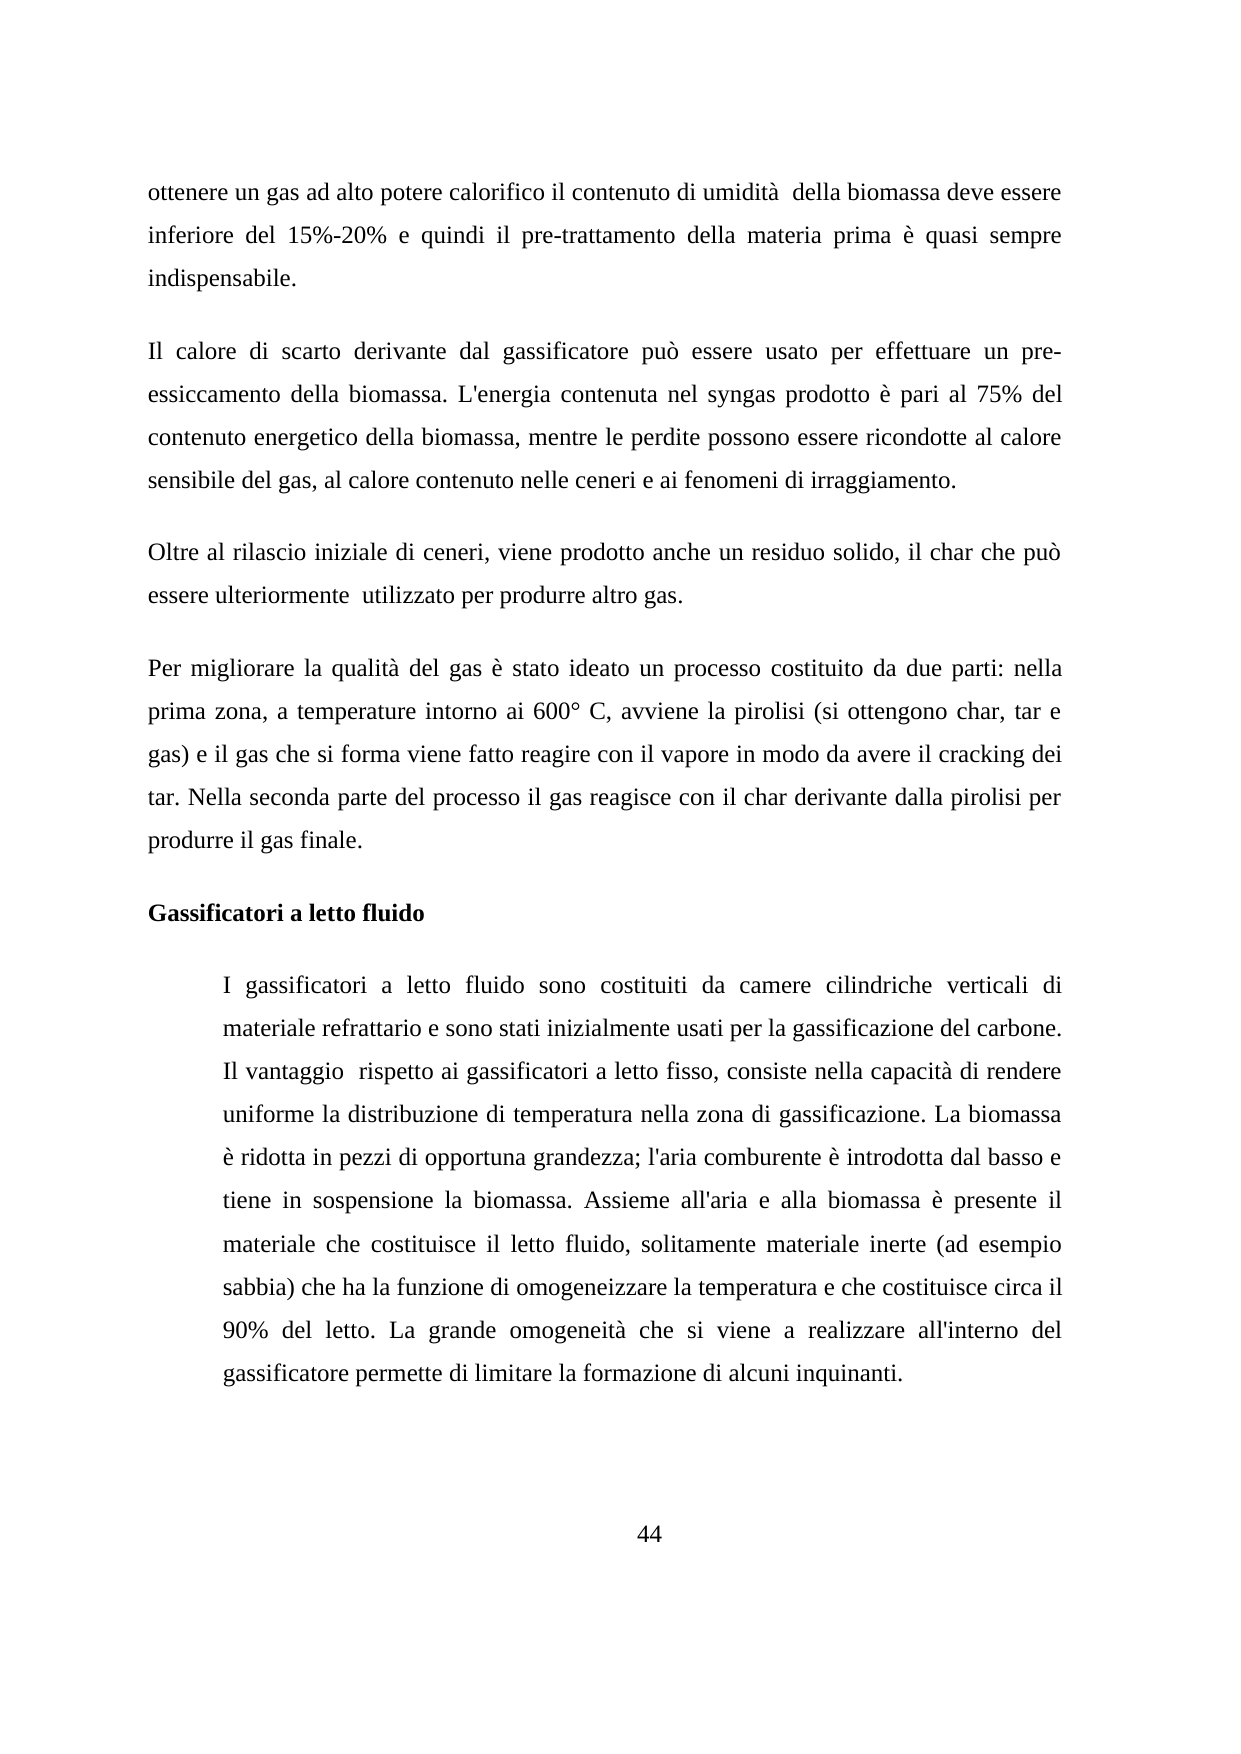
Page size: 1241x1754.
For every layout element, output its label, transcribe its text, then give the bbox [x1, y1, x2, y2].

text Gassificatori a letto fluido [148, 898, 1063, 926]
text Per migliorare la qualità del gas è stato ideato un processo costituito da due parti: nella prima zona, a temperature intorno ai 600° C, avviene la pirolisi (si ottengono char, tar e gas) e il gas che si forma viene fatto reagire con il vapore in modo da avere il cracking dei tar. Nella seconda parte del processo il gas reagisce con il char derivante dalla pirolisi per produrre il gas finale. [148, 653, 1063, 854]
text Oltre al rilascio iniziale di ceneri, viene prodotto anche un residuo solido, il char che può essere ulteriormente utilizzato per produrre altro gas. [148, 537, 1063, 609]
text ottenere un gas ad alto potere calorifico il contenuto di umidità della biomassa deve essere inferiore del 15%-20% e quindi il pre-trattamento della materia prima è quasi sempre indispensabile. [148, 177, 1063, 292]
text Il calore di scarto derivante dal gassificatore può essere usato per effettuare un pre-essiccamento della biomassa. L'energia contenuta nel syngas prodotto è pari al 75% del contenuto energetico della biomassa, mentre le perdite possono essere ricondotte al calore sensibile del gas, al calore contenuto nelle ceneri e ai fenomeni di irraggiamento. [148, 336, 1063, 494]
list I gassificatori a letto fluido sono costituiti da camere cilindriche verticali di materiale refrattario e sono stati inizialmente usati per la gassificazione del carbone. Il vantaggio rispetto ai gassificatori a letto fisso, consiste nella capacità di rendere uniforme la distribuzione di temperatura nella zona di gassificazione. La biomassa è ridotta in pezzi di opportuna grandezza; l'aria comburente è introdotta dal basso e tiene in sospensione la biomassa. Assieme all'aria e alla biomassa è presente il materiale che costituisce il letto fluido, solitamente materiale inerte (ad esempio sabbia) che ha la funzione di omogeneizzare la temperatura e che costituisce circa il 90% del letto. La grande omogeneità che si viene a realizzare all'interno del gassificatore permette di limitare la formazione di alcuni inquinanti. [185, 970, 1063, 1387]
